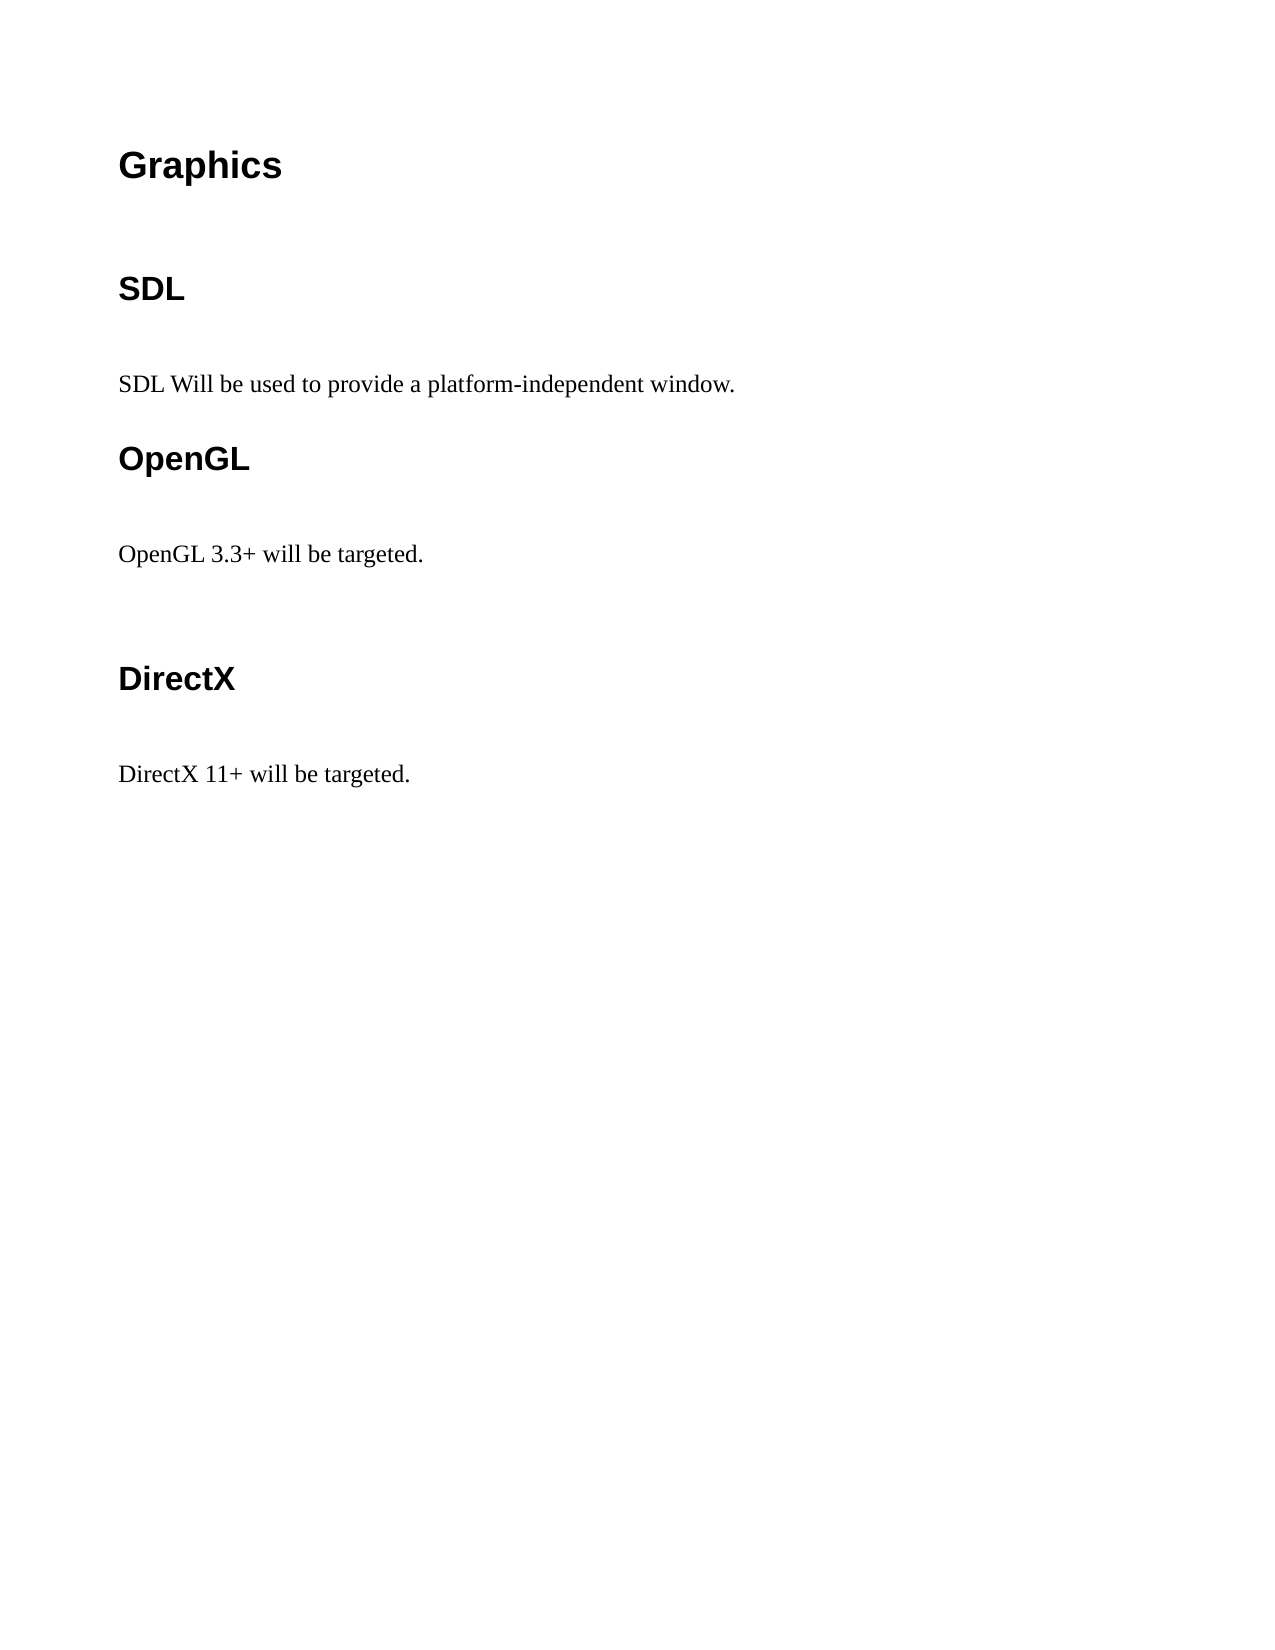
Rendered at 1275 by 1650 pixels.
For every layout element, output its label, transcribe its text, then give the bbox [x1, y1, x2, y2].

text DirectX 11+ will be targeted. [118, 759, 1157, 787]
subtitle DirectX [118, 658, 1157, 697]
text OpenGL 3.3+ will be targeted. [118, 539, 1157, 568]
subtitle SDL [118, 269, 1157, 308]
subtitle OpenGL [118, 439, 1157, 478]
subtitle Graphics [118, 143, 1157, 187]
text SDL Will be used to provide a platform-independent window. [118, 369, 1157, 398]
